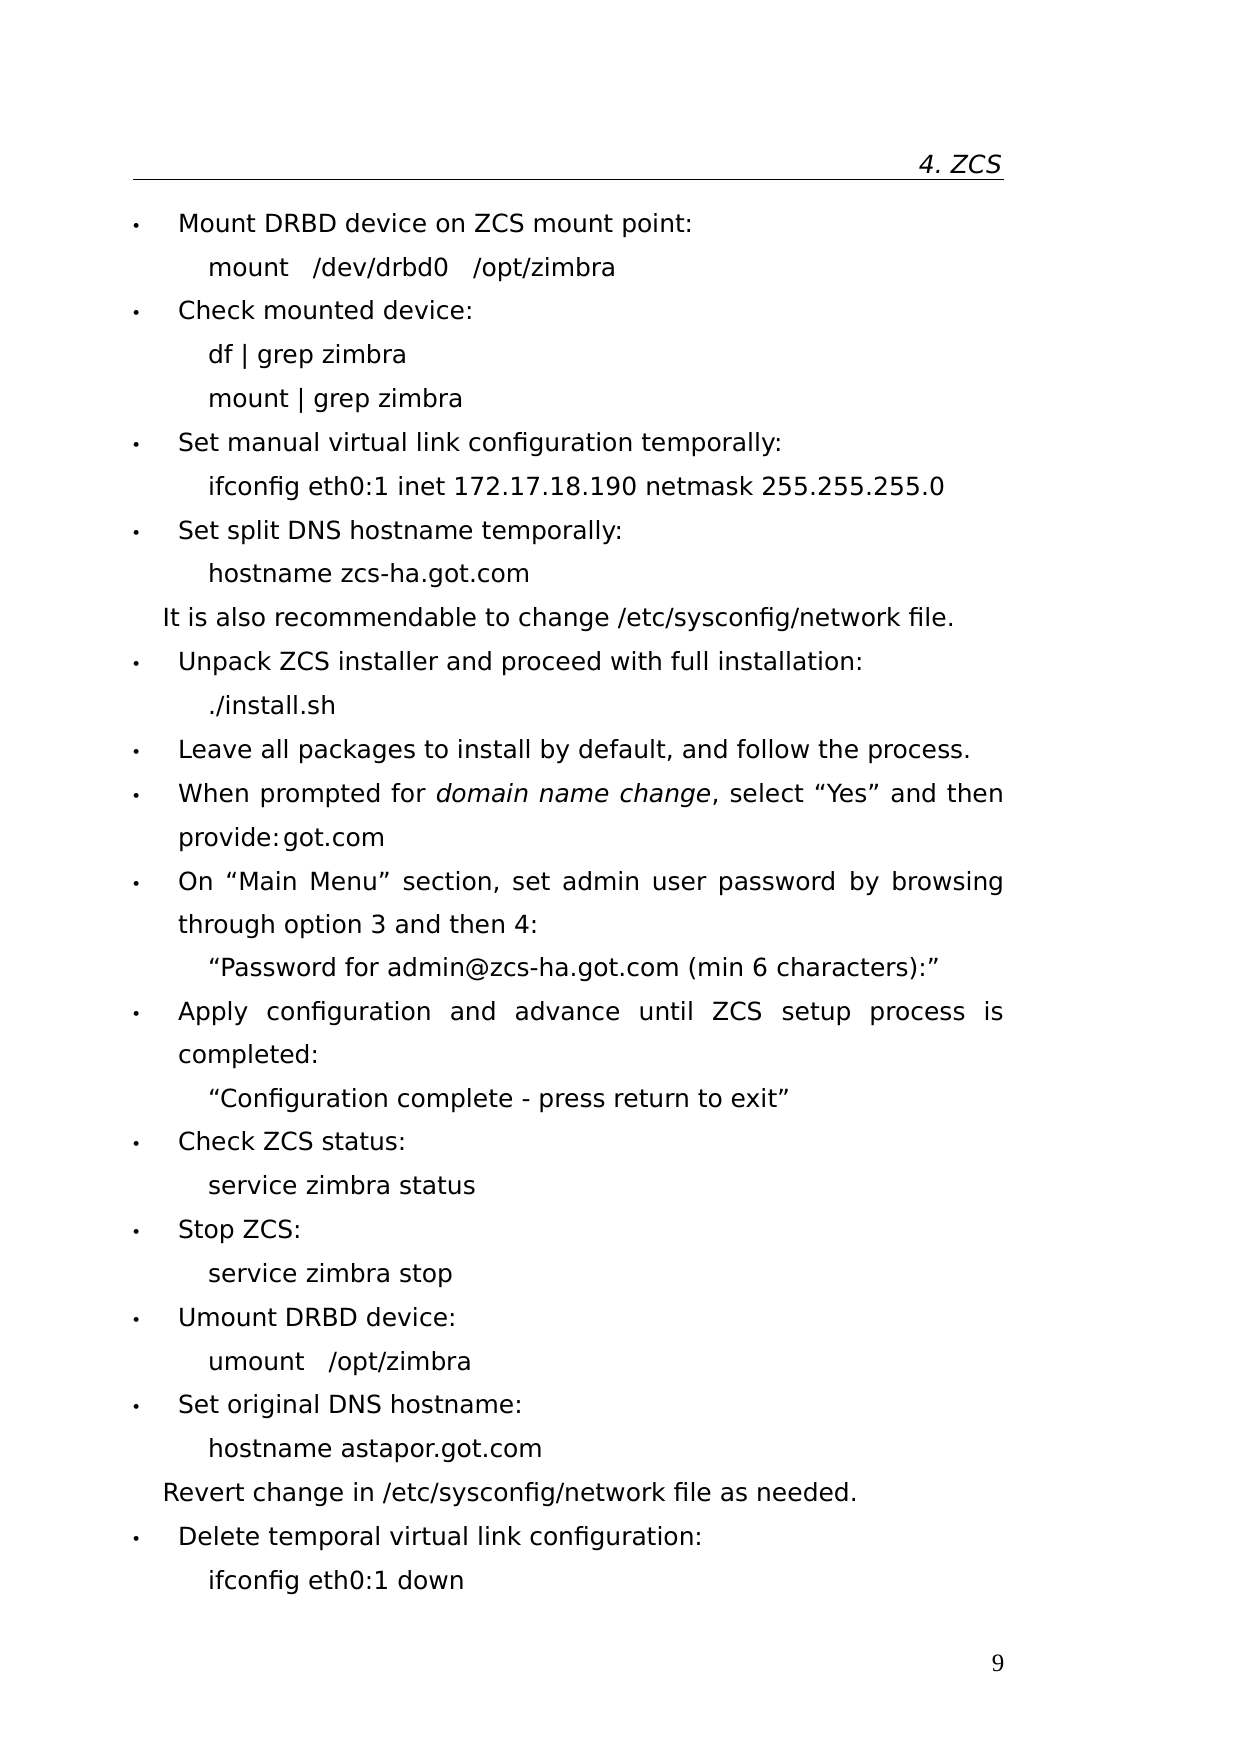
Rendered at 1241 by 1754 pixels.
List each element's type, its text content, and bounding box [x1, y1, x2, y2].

list Apply configuration and advance until ZCS setup process is completed: [133, 997, 1004, 1070]
list Check ZCS status: [133, 1128, 1004, 1157]
text “Configuration complete - press return to exit” [133, 1084, 1004, 1113]
list Leave all packages to install by default, and follow the process. [133, 735, 1004, 764]
text hostname zcs-ha.got.com [133, 560, 1004, 589]
text “Password for admin@zcs-ha.got.com (min 6 characters):” [133, 954, 1004, 983]
list Set manual virtual link configuration temporally: [133, 428, 1004, 457]
list When prompted for domain name change, select “Yes” and then provide: got.com [133, 779, 1004, 852]
text Revert change in /etc/sysconfig/network file as needed. [133, 1478, 1004, 1508]
text It is also recommendable to change /etc/sysconfig/network file. [133, 603, 1004, 633]
list Unpack ZCS installer and proceed with full installation: [133, 647, 1004, 677]
list On “Main Menu” section, set admin user password by browsing through option 3 and then 4: [133, 867, 1004, 940]
text df | grep zimbra [133, 340, 1004, 370]
list Set original DNS hostname: [133, 1391, 1004, 1420]
text ifconfig eth0:1 down [133, 1566, 1004, 1595]
list Check mounted device: [133, 297, 1004, 326]
text hostname astapor.got.com [133, 1434, 1004, 1464]
list Set split DNS hostname temporally: [133, 516, 1004, 545]
text ifconfig eth0:1 inet 172.17.18.190 netmask 255.255.255.0 [133, 472, 1004, 501]
text umount /opt/zimbra [133, 1347, 1004, 1376]
text mount | grep zimbra [133, 384, 1004, 413]
text mount /dev/drbd0 /opt/zimbra [133, 253, 1004, 282]
list Umount DRBD device: [133, 1303, 1004, 1332]
list Delete temporal virtual link configuration: [133, 1522, 1004, 1552]
list Stop ZCS: [133, 1215, 1004, 1244]
list Mount DRBD device on ZCS mount point: [133, 209, 1004, 238]
text service zimbra stop [133, 1259, 1004, 1288]
text ./install.sh [133, 691, 1004, 721]
text service zimbra status [133, 1171, 1004, 1201]
